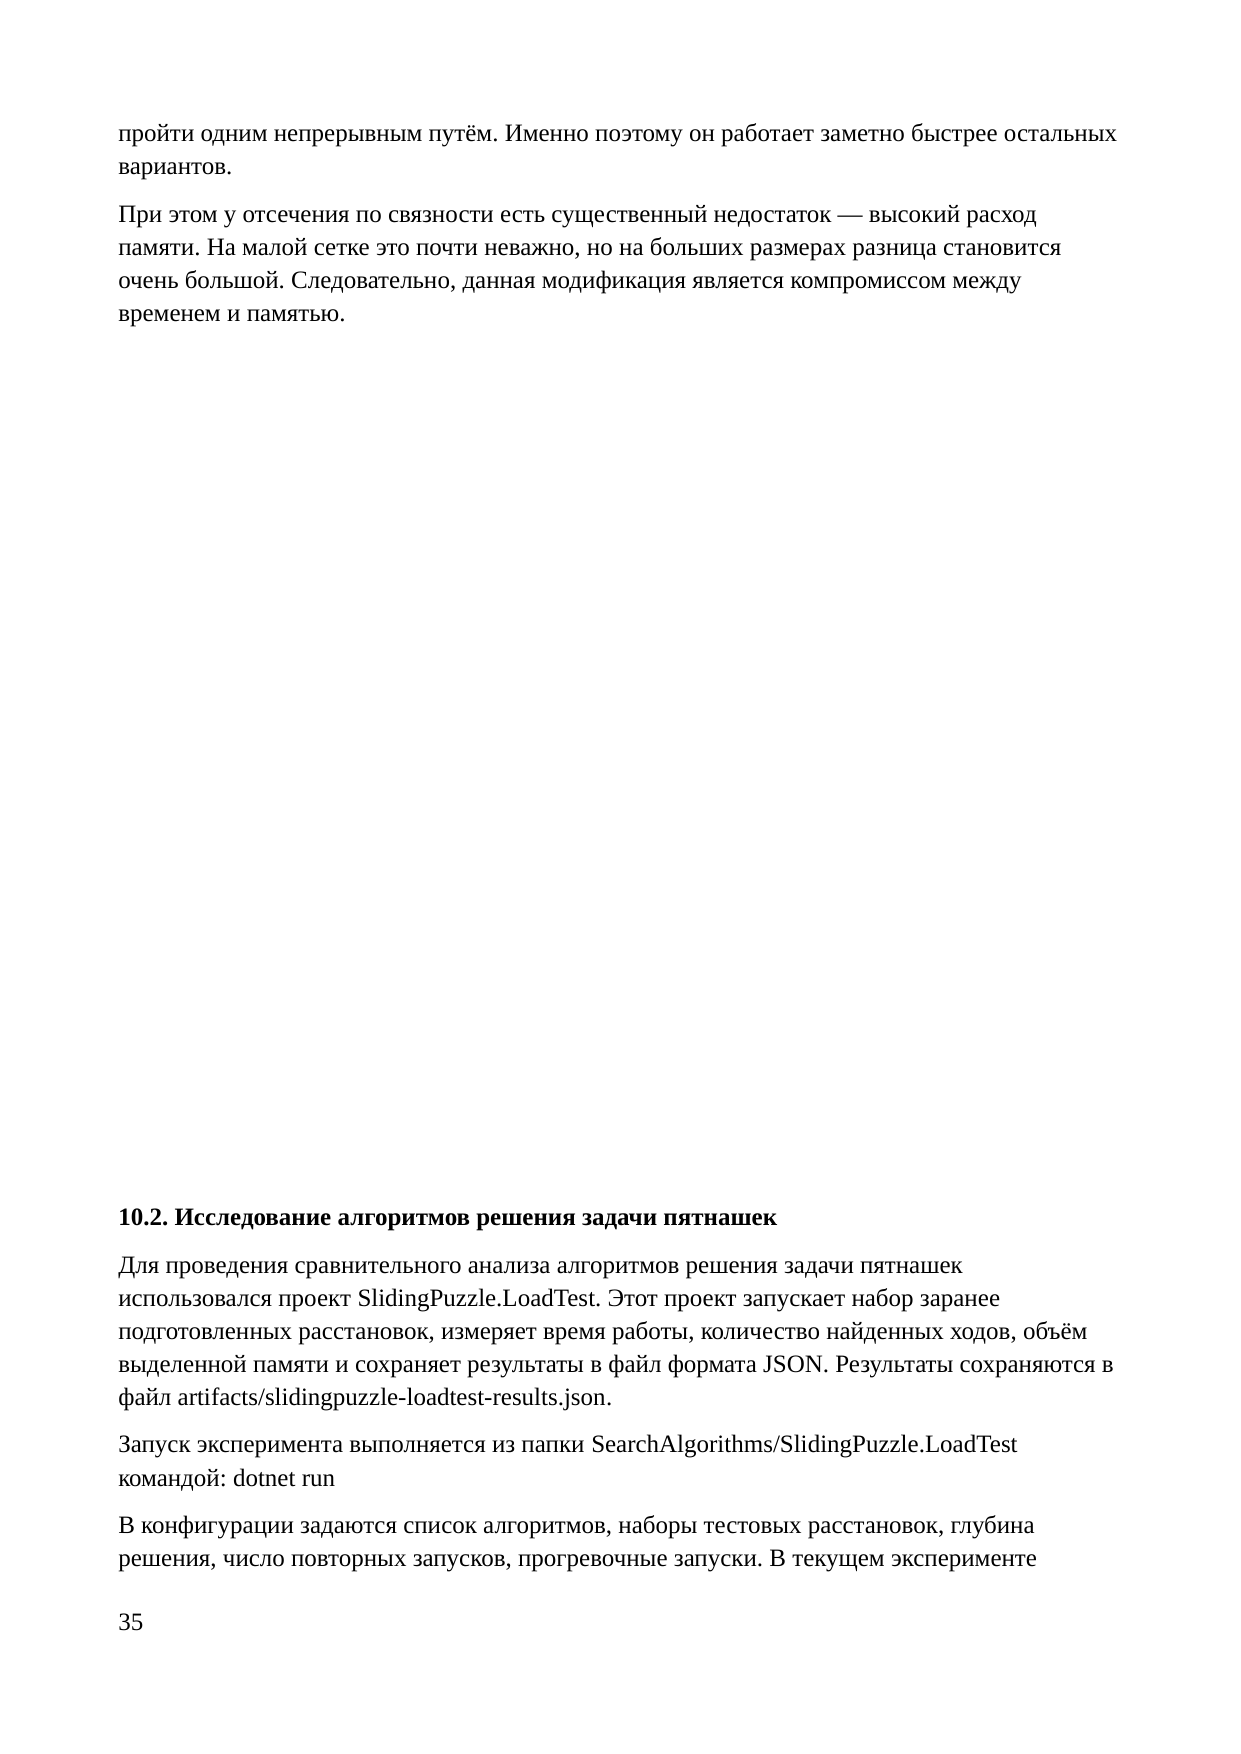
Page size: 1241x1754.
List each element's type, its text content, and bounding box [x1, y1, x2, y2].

text При этом у отсечения по связности есть существенный недостаток — высокий расход памяти. На малой сетке это почти неважно, но на больших размерах разница становится очень большой. Следовательно, данная модификация является компромиссом между временем и памятью. [118, 199, 1122, 327]
text 10.2. Исследование алгоритмов решения задачи пятнашек [118, 1202, 1122, 1231]
text Запуск эксперимента выполняется из папки SearchAlgorithms/SlidingPuzzle.LoadTest командой: dotnet run [118, 1429, 1122, 1491]
text пройти одним непрерывным путём. Именно поэтому он работает заметно быстрее остальных вариантов. [118, 118, 1122, 180]
text Для проведения сравнительного анализа алгоритмов решения задачи пятнашек использовался проект SlidingPuzzle.LoadTest. Этот проект запускает набор заранее подготовленных расстановок, измеряет время работы, количество найденных ходов, объём выделенной памяти и сохраняет результаты в файл формата JSON. Результаты сохраняются в файл artifacts/slidingpuzzle-loadtest-results.json. [118, 1250, 1122, 1411]
text В конфигурации задаются список алгоритмов, наборы тестовых расстановок, глубина решения, число повторных запусков, прогревочные запуски. В текущем эксперименте [118, 1510, 1122, 1572]
